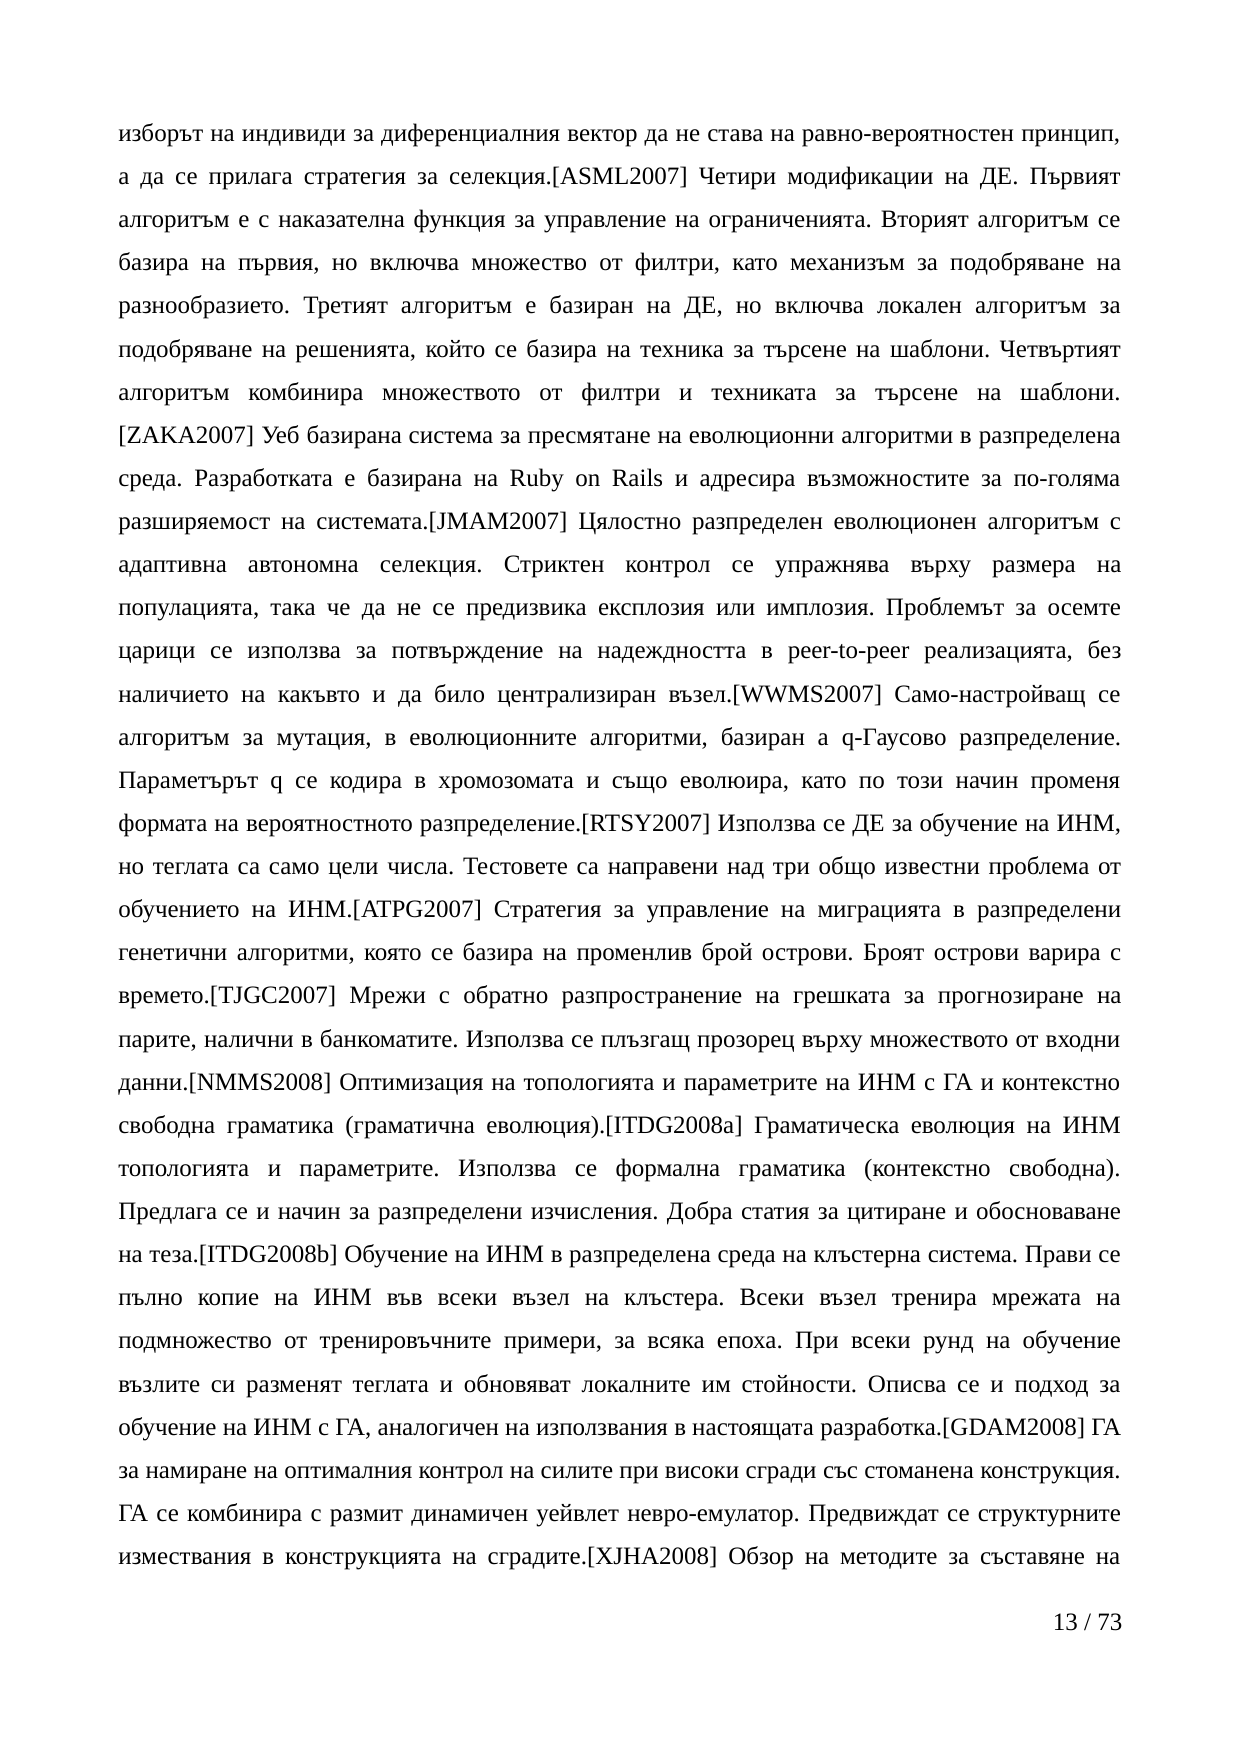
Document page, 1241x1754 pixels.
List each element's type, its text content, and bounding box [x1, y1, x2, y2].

text изборът на индивиди за диференциалния вектор да не става на равно-вероятностен принцип, а да се прилага стратегия за селекция.[ASML2007] Четири модификации на ДЕ. Първият алгоритъм е с наказателна функция за управление на ограниченията. Вторият алгоритъм се базира на първия, но включва множество от филтри, като механизъм за подобряване на разнообразието. Третият алгоритъм е базиран на ДЕ, но включва локален алгоритъм за подобряване на решенията, който се базира на техника за търсене на шаблони. Четвъртият алгоритъм комбинира множеството от филтри и техниката за търсене на шаблони.[ZAKA2007] Уеб базирана система за пресмятане на еволюционни алгоритми в разпределена среда. Разработката е базирана на Ruby on Rails и адресира възможностите за по-голяма разширяемост на системата.[JMAM2007] Цялостно разпределен еволюционен алгоритъм с адаптивна автономна селекция. Стриктен контрол се упражнява върху размера на популацията, така че да не се предизвика експлозия или имплозия. Проблемът за осемте царици се използва за потвърждение на надеждността в peer-to-peer реализацията, без наличието на какъвто и да било централизиран възел.[WWMS2007] Само-настройващ се алгоритъм за мутация, в еволюционните алгоритми, базиран а q-Гаусово разпределение. Параметърът q се кодира в хромозомата и също еволюира, като по този начин променя формата на вероятностното разпределение.[RTSY2007] Използва се ДЕ за обучение на ИНМ, но теглата са само цели числа. Тестовете са направени над три общо известни проблема от обучението на ИНМ.[ATPG2007] Стратегия за управление на миграцията в разпределени генетични алгоритми, която се базира на променлив брой острови. Броят острови варира с времето.[TJGC2007] Мрежи с обратно разпространение на грешката за прогнозиране на парите, налични в банкоматите. Използва се плъзгащ прозорец върху множеството от входни данни.[NMMS2008] Оптимизация на топологията и параметрите на ИНМ с ГА и контекстно свободна граматика (граматична еволюция).[ITDG2008a] Граматическа еволюция на ИНМ топологията и параметрите. Използва се формална граматика (контекстно свободна). Предлага се и начин за разпределени изчисления. Добра статия за цитиране и обосноваване на теза.[ITDG2008b] Обучение на ИНМ в разпределена среда на клъстерна система. Прави се пълно копие на ИНМ във всеки възел на клъстера. Всеки възел тренира мрежата на подмножество от тренировъчните примери, за всяка епоха. При всеки рунд на обучение възлите си разменят теглата и обновяват локалните им стойности. Описва се и подход за обучение на ИНМ с ГА, аналогичен на използвания в настоящата разработка.[GDAM2008] ГА за намиране на оптималния контрол на силите при високи сгради със стоманена конструкция. ГА се комбинира с размит динамичен уейвлет невро-емулатор. Предвиждат се структурните измествания в конструкцията на сградите.[XJHA2008] Обзор на методите за съставяне на [118, 118, 1122, 1570]
